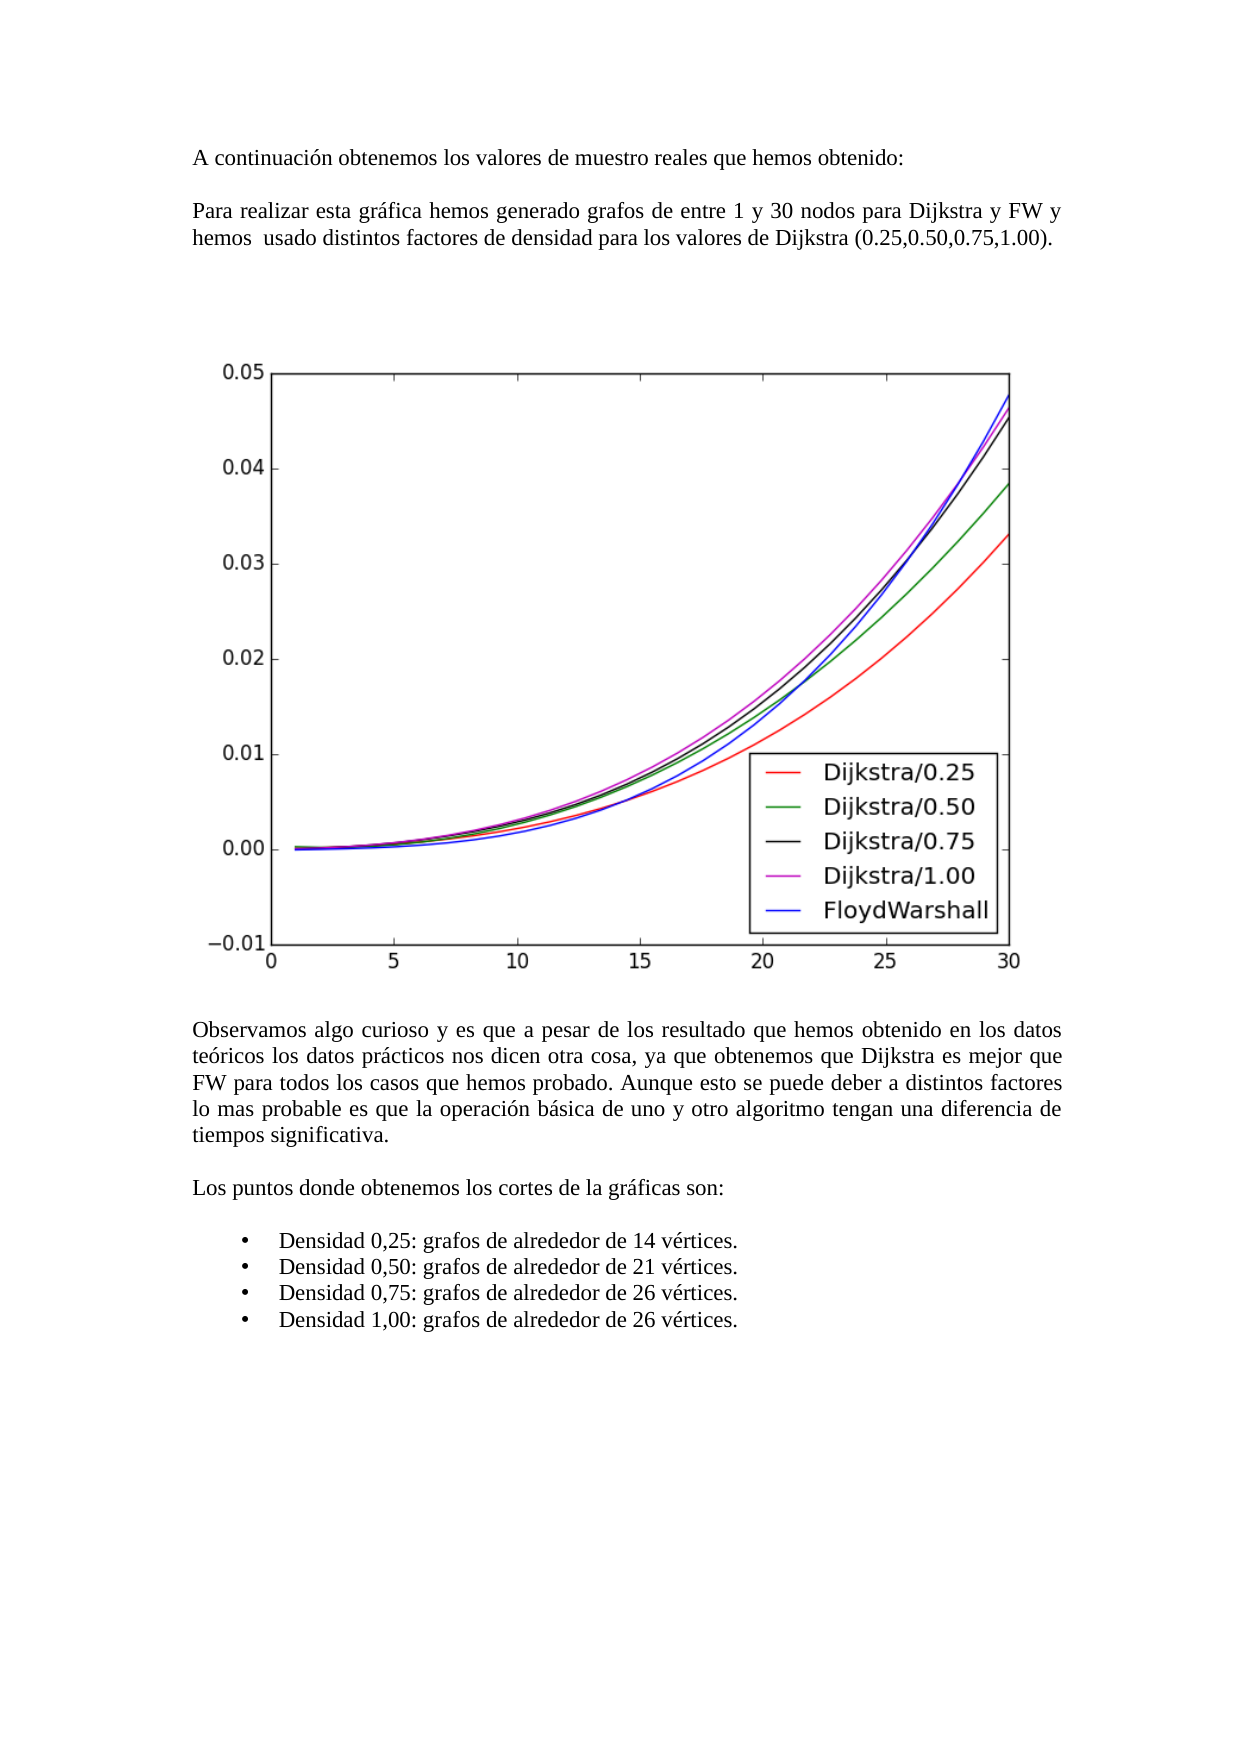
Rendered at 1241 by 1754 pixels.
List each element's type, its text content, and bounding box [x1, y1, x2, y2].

list Densidad 0,50: grafos de alrededor de 21 vértices. [241, 1253, 1064, 1279]
text Observamos algo curioso y es que a pesar de los resultado que hemos obtenido en los datos teóricos los datos prácticos nos dicen otra cosa, ya que obtenemos que Dijkstra es mejor que FW para todos los casos que hemos probado. Aunque esto se puede deber a distintos factores lo mas probable es que la operación básica de uno y otro algoritmo tengan una diferencia de tiempos significativa. [192, 1016, 1064, 1148]
picture [152, 303, 1104, 1016]
text Los puntos donde obtenemos los cortes de la gráficas son: [192, 1174, 1064, 1200]
text Para realizar esta gráfica hemos generado grafos de entre 1 y 30 nodos para Dijkstra y FW y hemos usado distintos factores de densidad para los valores de Dijkstra (0.25,0.50,0.75,1.00). [192, 197, 1064, 250]
text A continuación obtenemos los valores de muestro reales que hemos obtenido: [192, 144, 1064, 171]
list Densidad 0,25: grafos de alrededor de 14 vértices. [241, 1227, 1064, 1253]
list Densidad 0,75: grafos de alrededor de 26 vértices. [241, 1279, 1064, 1306]
list Densidad 1,00: grafos de alrededor de 26 vértices. [241, 1306, 1064, 1332]
